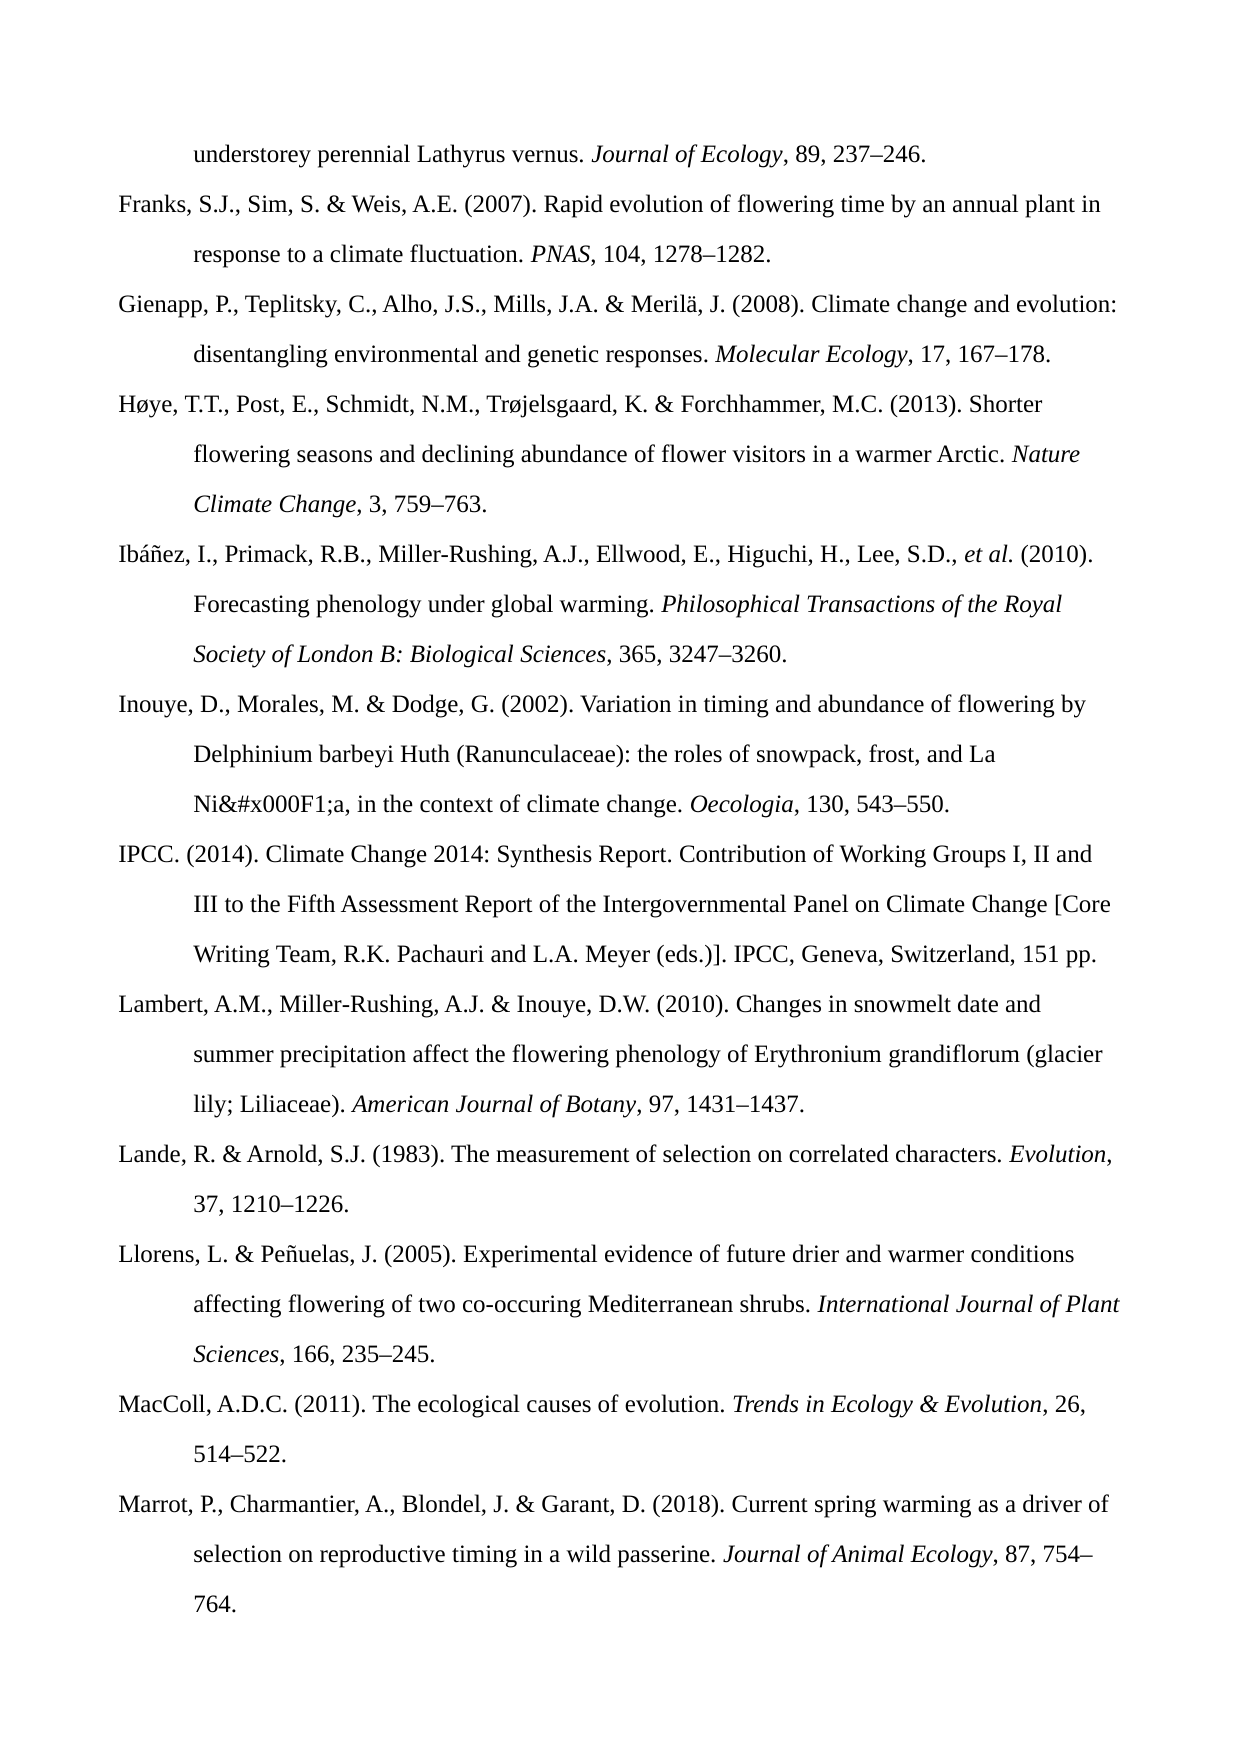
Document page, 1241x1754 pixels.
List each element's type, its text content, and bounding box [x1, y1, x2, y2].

text MacColl, A.D.C. (2011). The ecological causes of evolution. Trends in Ecology & Evolution, 26, 514–522. [118, 1368, 1122, 1468]
text Lambert, A.M., Miller‐Rushing, A.J. & Inouye, D.W. (2010). Changes in snowmelt date and summer precipitation affect the flowering phenology of Erythronium grandiflorum (glacier lily; Liliaceae). American Journal of Botany, 97, 1431–1437. [118, 968, 1122, 1118]
text Lande, R. & Arnold, S.J. (1983). The measurement of selection on correlated characters. Evolution, 37, 1210–1226. [118, 1118, 1122, 1218]
text Høye, T.T., Post, E., Schmidt, N.M., Trøjelsgaard, K. & Forchhammer, M.C. (2013). Shorter flowering seasons and declining abundance of flower visitors in a warmer Arctic. Nature Climate Change, 3, 759–763. [118, 368, 1122, 518]
text Llorens, L. & Peñuelas, J. (2005). Experimental evidence of future drier and warmer conditions affecting flowering of two co-occuring Mediterranean shrubs. International Journal of Plant Sciences, 166, 235–245. [118, 1218, 1122, 1368]
text Franks, S.J., Sim, S. & Weis, A.E. (2007). Rapid evolution of flowering time by an annual plant in response to a climate fluctuation. PNAS, 104, 1278–1282. [118, 168, 1122, 268]
text Ibáñez, I., Primack, R.B., Miller-Rushing, A.J., Ellwood, E., Higuchi, H., Lee, S.D., et al. (2010). Forecasting phenology under global warming. Philosophical Transactions of the Royal Society of London B: Biological Sciences, 365, 3247–3260. [118, 518, 1122, 668]
text Marrot, P., Charmantier, A., Blondel, J. & Garant, D. (2018). Current spring warming as a driver of selection on reproductive timing in a wild passerine. Journal of Animal Ecology, 87, 754–764. [118, 1468, 1122, 1618]
text Inouye, D., Morales, M. & Dodge, G. (2002). Variation in timing and abundance of flowering by Delphinium barbeyi Huth (Ranunculaceae): the roles of snowpack, frost, and La Ni&#x000F1;a, in the context of climate change. Oecologia, 130, 543–550. [118, 668, 1122, 818]
text Gienapp, P., Teplitsky, C., Alho, J.S., Mills, J.A. & Merilä, J. (2008). Climate change and evolution: disentangling environmental and genetic responses. Molecular Ecology, 17, 167–178. [118, 268, 1122, 368]
text IPCC. (2014). Climate Change 2014: Synthesis Report. Contribution of Working Groups I, II and III to the Fifth Assessment Report of the Intergovernmental Panel on Climate Change [Core Writing Team, R.K. Pachauri and L.A. Meyer (eds.)]. IPCC, Geneva, Switzerland, 151 pp. [118, 818, 1122, 968]
text understorey perennial Lathyrus vernus. Journal of Ecology, 89, 237–246. [118, 118, 1122, 168]
